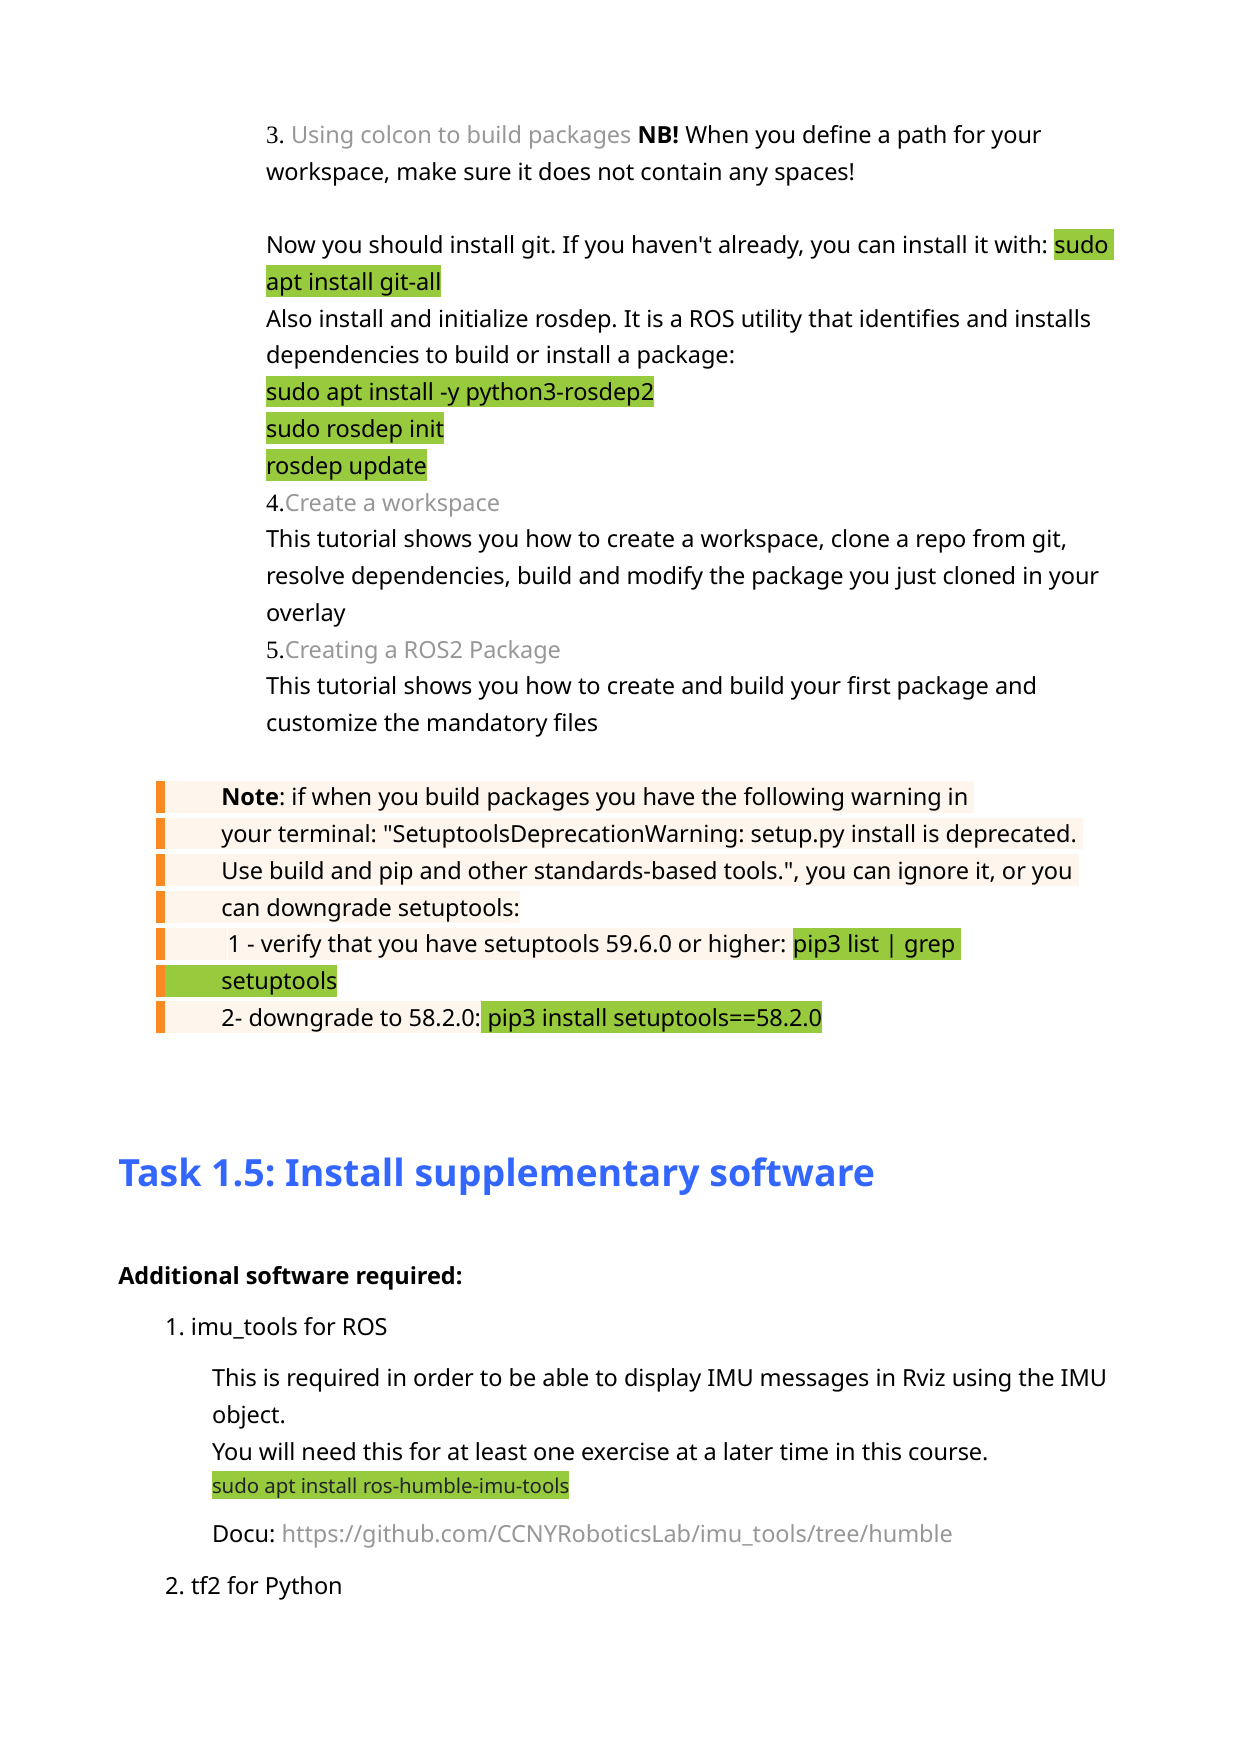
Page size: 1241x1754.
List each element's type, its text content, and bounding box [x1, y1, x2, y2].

text 2. tf2 for Python [165, 1569, 1122, 1601]
list Create a workspace This tutorial shows you how to create a workspace, clone a repo from git, resolve dependencies, build and modify the package you just cloned in your overlay [118, 486, 1122, 628]
list Creating a ROS2 Package This tutorial shows you how to create and build your first package and customize the mandatory files [118, 633, 1122, 738]
text This is required in order to be able to display IMU messages in Rviz using the IMU object. You will need this for at least one exercise at a later time in this course. sudo apt install ros-humble-imu-tools [212, 1362, 1122, 1499]
text Note: if when you build packages you have the following warning in your terminal: "SetuptoolsDeprecationWarning: setup.py install is deprecated. Use build and pip and other standards-based tools.", you can ignore it, or you can downgrade setuptools: 1 - verify that you have setuptools 59.6.0 or higher: pip3 list | grep setuptools 2- downgrade to 58.2.0: pip3 install setuptools==58.2.0 [156, 781, 1084, 1033]
subtitle Task 1.5: Install supplementary software [118, 1146, 1122, 1197]
list Using colcon to build packages NB! When you define a path for your workspace, make sure it does not contain any spaces! Now you should install git. If you haven't already, you can install it with: sudo apt install git-all Also install and initialize rosdep. It is a ROS utility that identifies and installs dependencies to build or install a package: sudo apt install -y python3-rosdep2 sudo rosdep init rosdep update [118, 118, 1122, 481]
text 1. imu_tools for ROS [165, 1310, 1122, 1342]
text Docu: https://github.com/CCNYRoboticsLab/imu_tools/tree/humble [212, 1518, 1122, 1550]
text Additional software required: [118, 1259, 1122, 1291]
